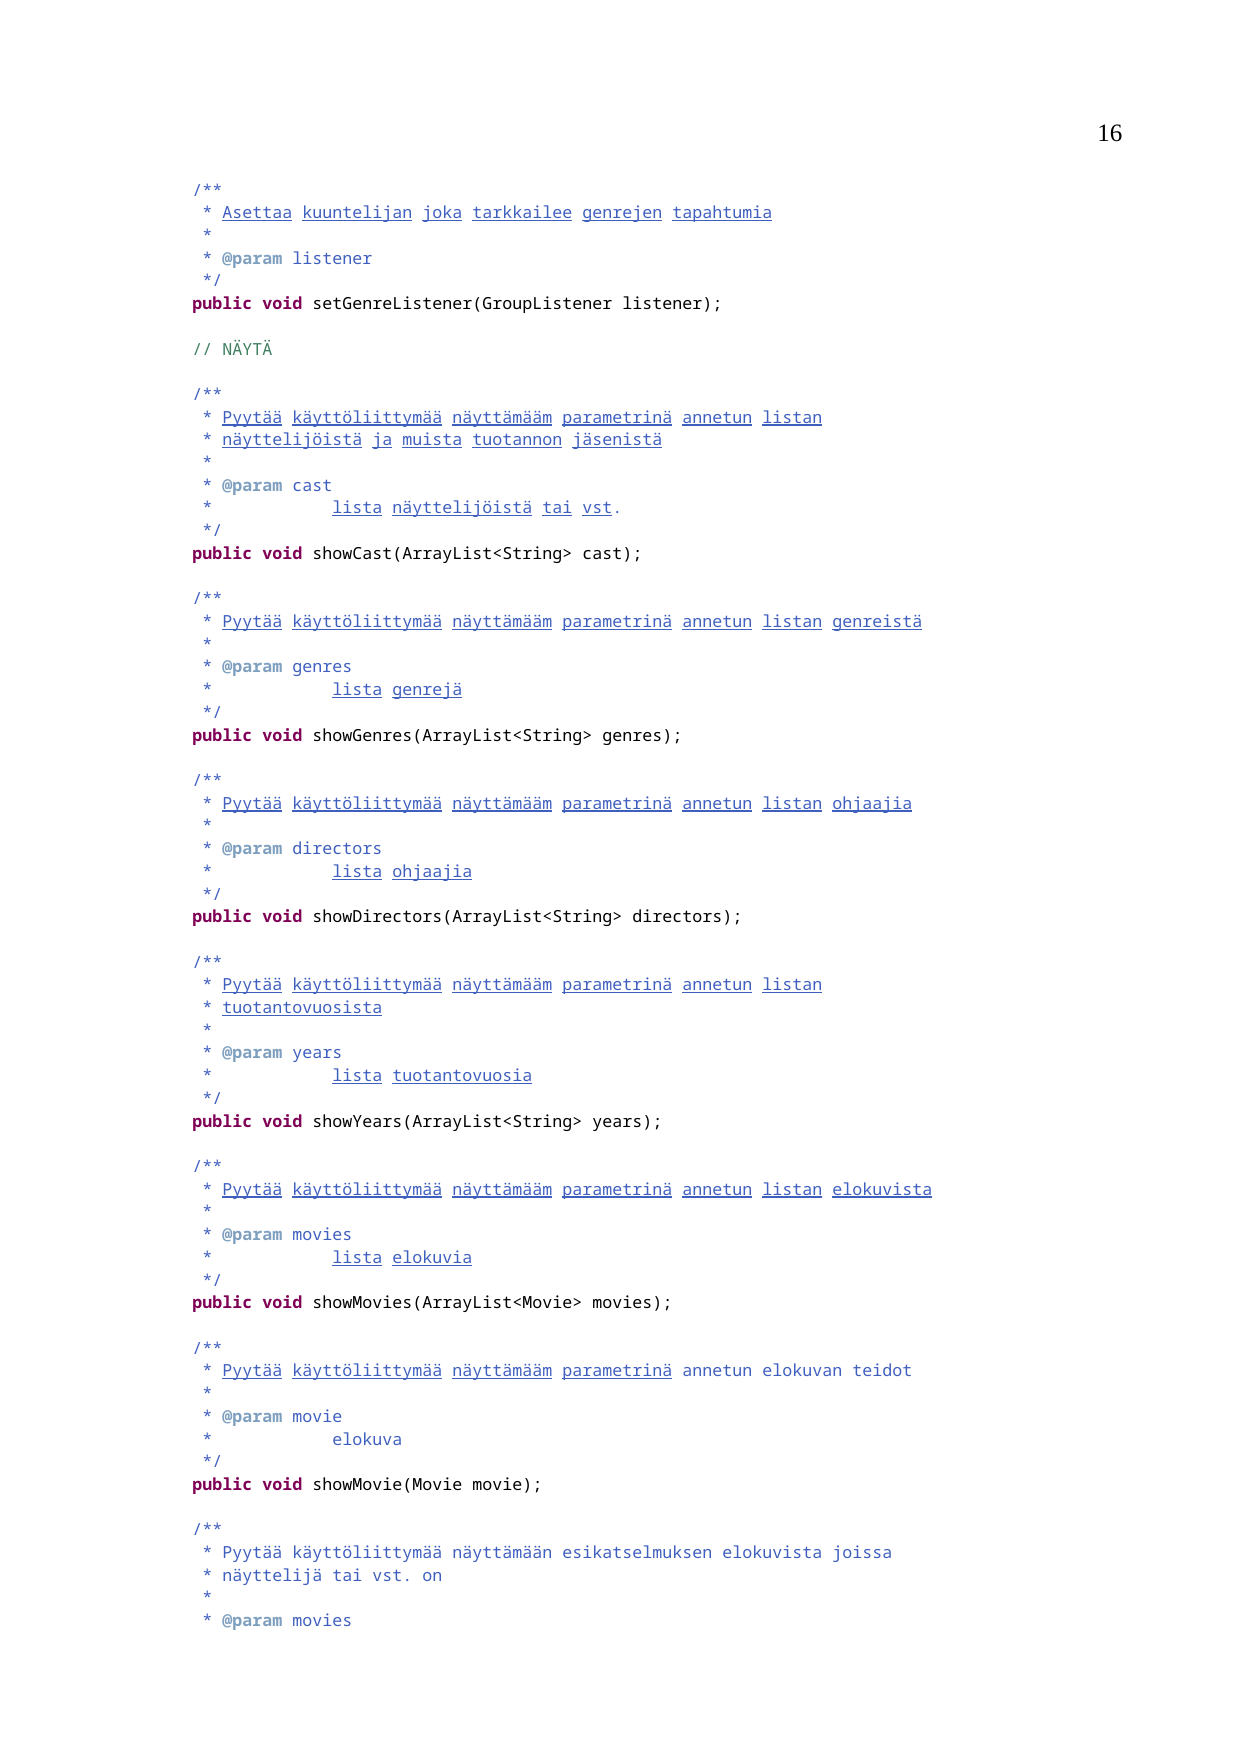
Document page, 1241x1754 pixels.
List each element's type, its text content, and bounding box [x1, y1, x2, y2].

text * @param years [118, 1041, 1122, 1064]
text public void showMovies(ArrayList<Movie> movies); [118, 1291, 1122, 1313]
text * [118, 1018, 1122, 1041]
text * [118, 632, 1122, 655]
text * Asettaa kuuntelijan joka tarkkailee genrejen tapahtumia [118, 201, 1122, 223]
text /** [118, 178, 1122, 201]
text * [118, 1586, 1122, 1609]
text /** [118, 1336, 1122, 1359]
text /** [118, 1154, 1122, 1177]
text * @param directors [118, 837, 1122, 859]
text * [118, 1382, 1122, 1404]
text public void showDirectors(ArrayList<String> directors); [118, 905, 1122, 927]
text public void showMovie(Movie movie); [118, 1472, 1122, 1495]
text * näyttelijöistä ja muista tuotannon jäsenistä [118, 428, 1122, 451]
text */ [118, 519, 1122, 541]
text */ [118, 882, 1122, 905]
text */ [118, 1450, 1122, 1472]
text * [118, 1200, 1122, 1223]
text * @param cast [118, 473, 1122, 496]
text /** [118, 768, 1122, 791]
text /** [118, 1518, 1122, 1541]
text * @param movies [118, 1609, 1122, 1631]
text * @param genres [118, 655, 1122, 678]
text * elokuva [118, 1427, 1122, 1450]
text /** [118, 950, 1122, 973]
text * Pyytää käyttöliittymää näyttämään esikatselmuksen elokuvista joissa [118, 1541, 1122, 1563]
text * lista ohjaajia [118, 859, 1122, 882]
text * lista näyttelijöistä tai vst. [118, 496, 1122, 519]
text * Pyytää käyttöliittymää näyttämääm parametrinä annetun listan [118, 973, 1122, 996]
text */ [118, 1268, 1122, 1291]
text */ [118, 700, 1122, 723]
text /** [118, 382, 1122, 405]
text * @param movies [118, 1223, 1122, 1245]
text */ [118, 269, 1122, 292]
text * näyttelijä tai vst. on [118, 1563, 1122, 1586]
text * lista tuotantovuosia [118, 1064, 1122, 1086]
text * Pyytää käyttöliittymää näyttämääm parametrinä annetun elokuvan teidot [118, 1359, 1122, 1382]
text * Pyytää käyttöliittymää näyttämääm parametrinä annetun listan genreistä [118, 609, 1122, 632]
text /** [118, 587, 1122, 609]
text * [118, 223, 1122, 246]
text */ [118, 1086, 1122, 1109]
text * [118, 451, 1122, 473]
text * lista elokuvia [118, 1245, 1122, 1268]
text public void setGenreListener(GroupListener listener); [118, 292, 1122, 314]
text * [118, 814, 1122, 837]
text * lista genrejä [118, 678, 1122, 700]
text * tuotantovuosista [118, 996, 1122, 1018]
text * Pyytää käyttöliittymää näyttämääm parametrinä annetun listan elokuvista [118, 1177, 1122, 1200]
text public void showYears(ArrayList<String> years); [118, 1109, 1122, 1132]
text * @param movie [118, 1404, 1122, 1427]
text * @param listener [118, 246, 1122, 269]
text * Pyytää käyttöliittymää näyttämääm parametrinä annetun listan [118, 405, 1122, 428]
text * Pyytää käyttöliittymää näyttämääm parametrinä annetun listan ohjaajia [118, 791, 1122, 814]
text // NÄYTÄ [118, 337, 1122, 360]
text public void showGenres(ArrayList<String> genres); [118, 723, 1122, 746]
text public void showCast(ArrayList<String> cast); [118, 541, 1122, 564]
